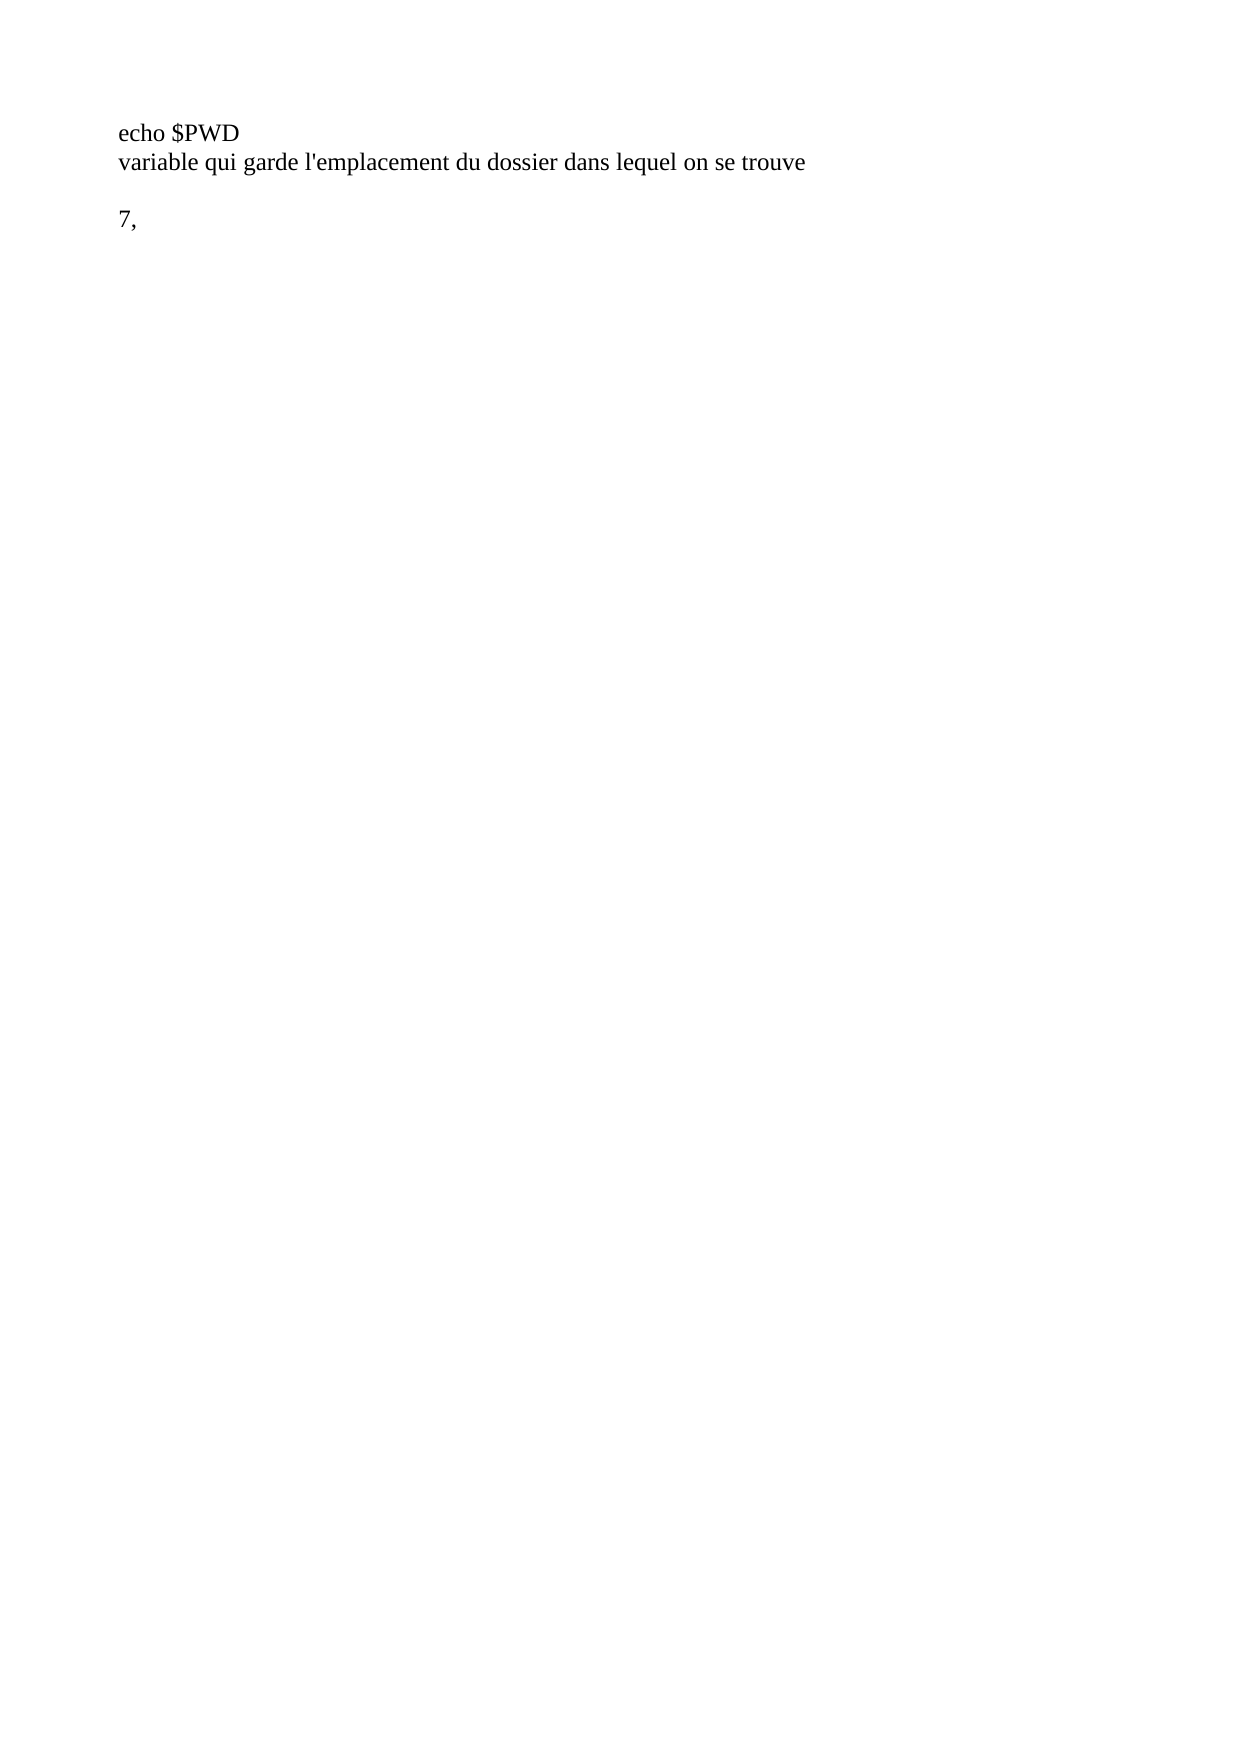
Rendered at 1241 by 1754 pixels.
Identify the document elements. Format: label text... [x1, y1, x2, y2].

text 7, [118, 204, 1122, 233]
text echo $PWD [118, 118, 1122, 147]
text variable qui garde l'emplacement du dossier dans lequel on se trouve [118, 147, 1122, 176]
